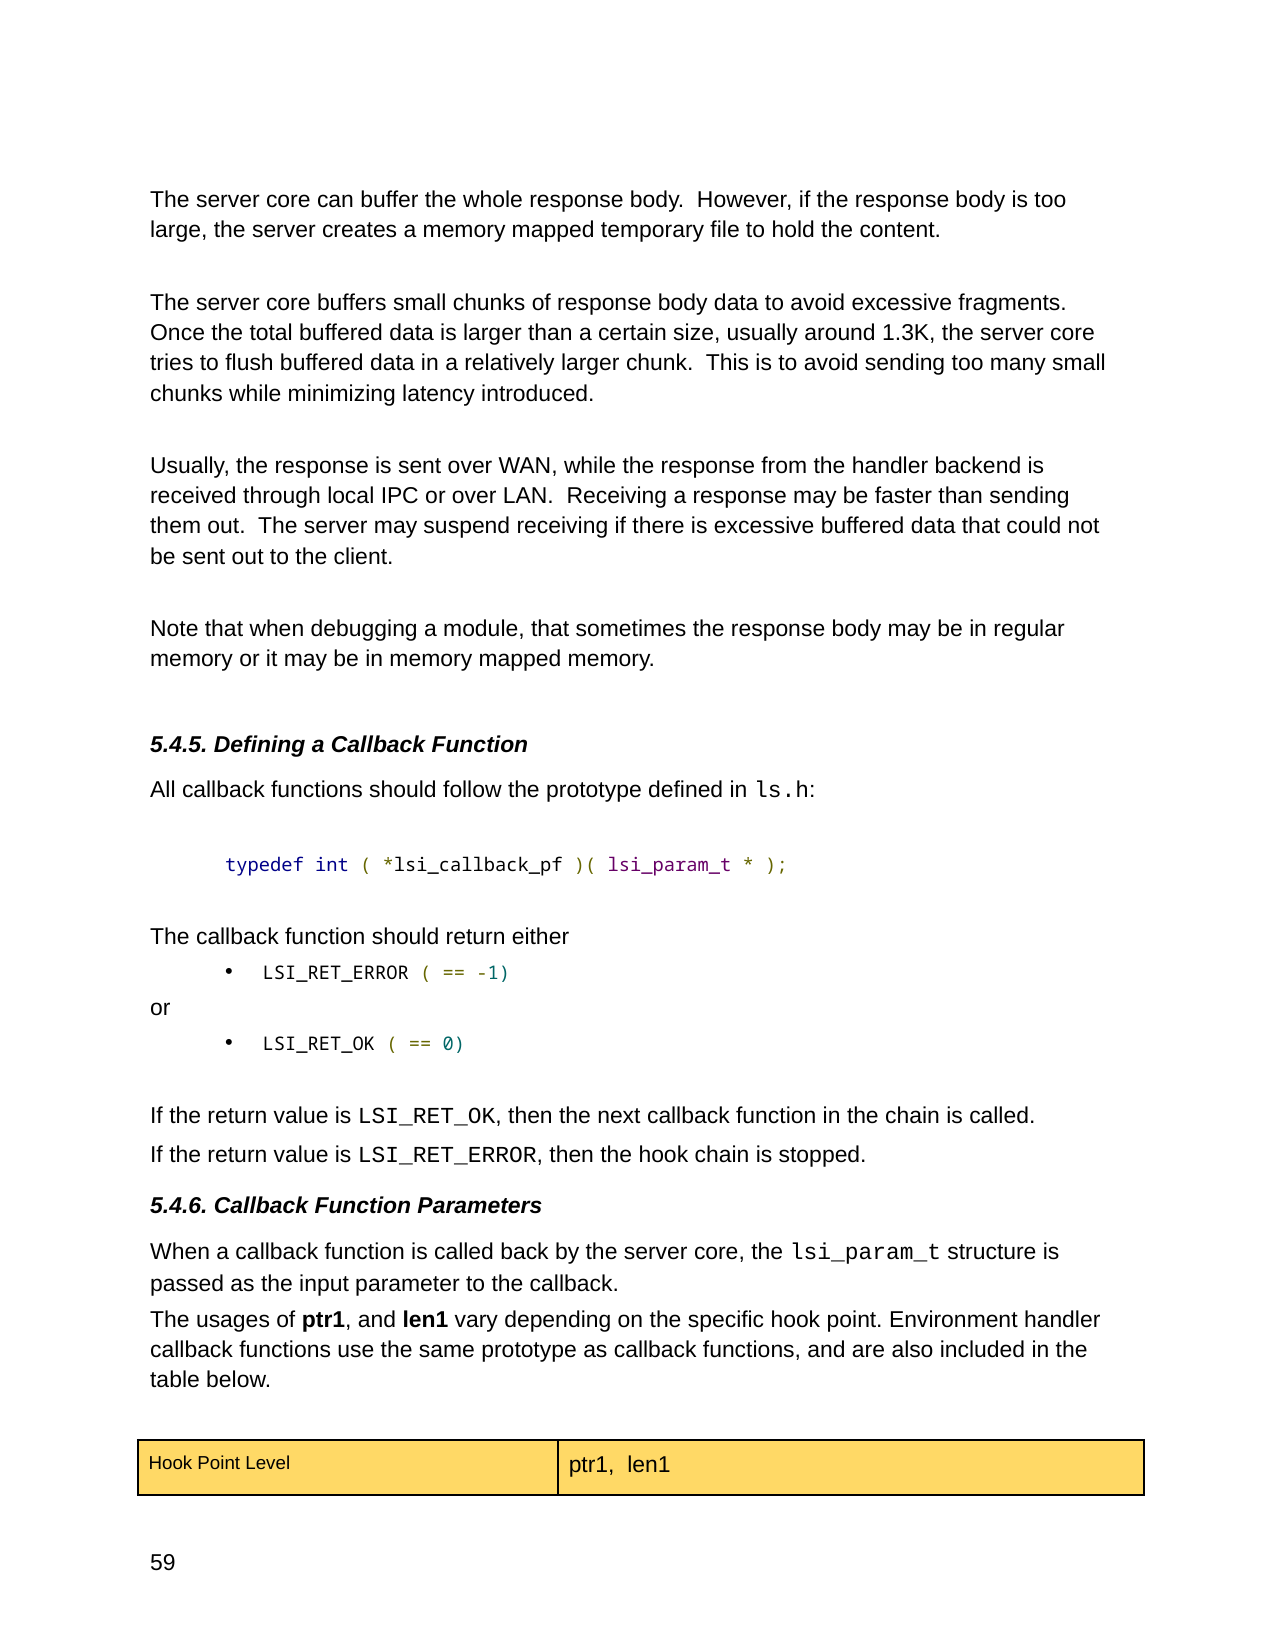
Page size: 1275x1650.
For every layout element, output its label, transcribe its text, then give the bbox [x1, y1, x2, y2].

text If the return value is LSI_RET_ERROR, then the hook chain is stopped. [150, 1141, 1125, 1169]
text Usually, the response is sent over WAN, while the response from the handler backend is received through local IPC or over LAN. Receiving a response may be faster than sending them out. The server may suspend receiving if there is excessive buffered data that could not be sent out to the client. [150, 452, 1125, 569]
text When a callback function is called back by the server core, the lsi_param_t structure is passed as the input parameter to the callback. [150, 1238, 1125, 1296]
subtitle 5.4.5. Defining a Callback Function [150, 731, 1125, 757]
text If the return value is LSI_RET_OK, then the next callback function in the chain is called. [150, 1102, 1125, 1130]
table_header Hook Point Level [139, 1441, 557, 1494]
subtitle 5.4.6. Callback Function Parameters [150, 1192, 1125, 1218]
text The server core can buffer the whole response body. However, if the response body is too large, the server creates a memory mapped temporary file to hold the content. [150, 186, 1125, 243]
list LSI_RET_ERROR ( == -1) [225, 959, 1125, 984]
text The usages of ptr1, and len1 vary depending on the specific hook point. Environment handler callback functions use the same prototype as callback functions, and are also included in the table below. [150, 1306, 1125, 1393]
text The server core buffers small chunks of response body data to avoid excessive fragments. Once the total buffered data is larger than a certain size, usually around 1.3K, the server core tries to flush buffered data in a relatively larger chunk. This is to avoid sending too many small chunks while minimizing latency introduced. [150, 289, 1125, 406]
table_header ptr1, len1 [559, 1441, 1143, 1494]
list LSI_RET_OK ( == 0) [225, 1031, 1125, 1056]
text Note that when debugging a module, that sometimes the response body may be in regular memory or it may be in memory mapped memory. [150, 615, 1125, 672]
text typedef int ( *lsi_callback_pf )( lsi_param_t * ); [225, 851, 1125, 877]
text The callback function should return either [150, 923, 1125, 949]
text All callback functions should follow the prototype defined in ls.h: [150, 776, 1125, 805]
text or [150, 994, 1125, 1021]
